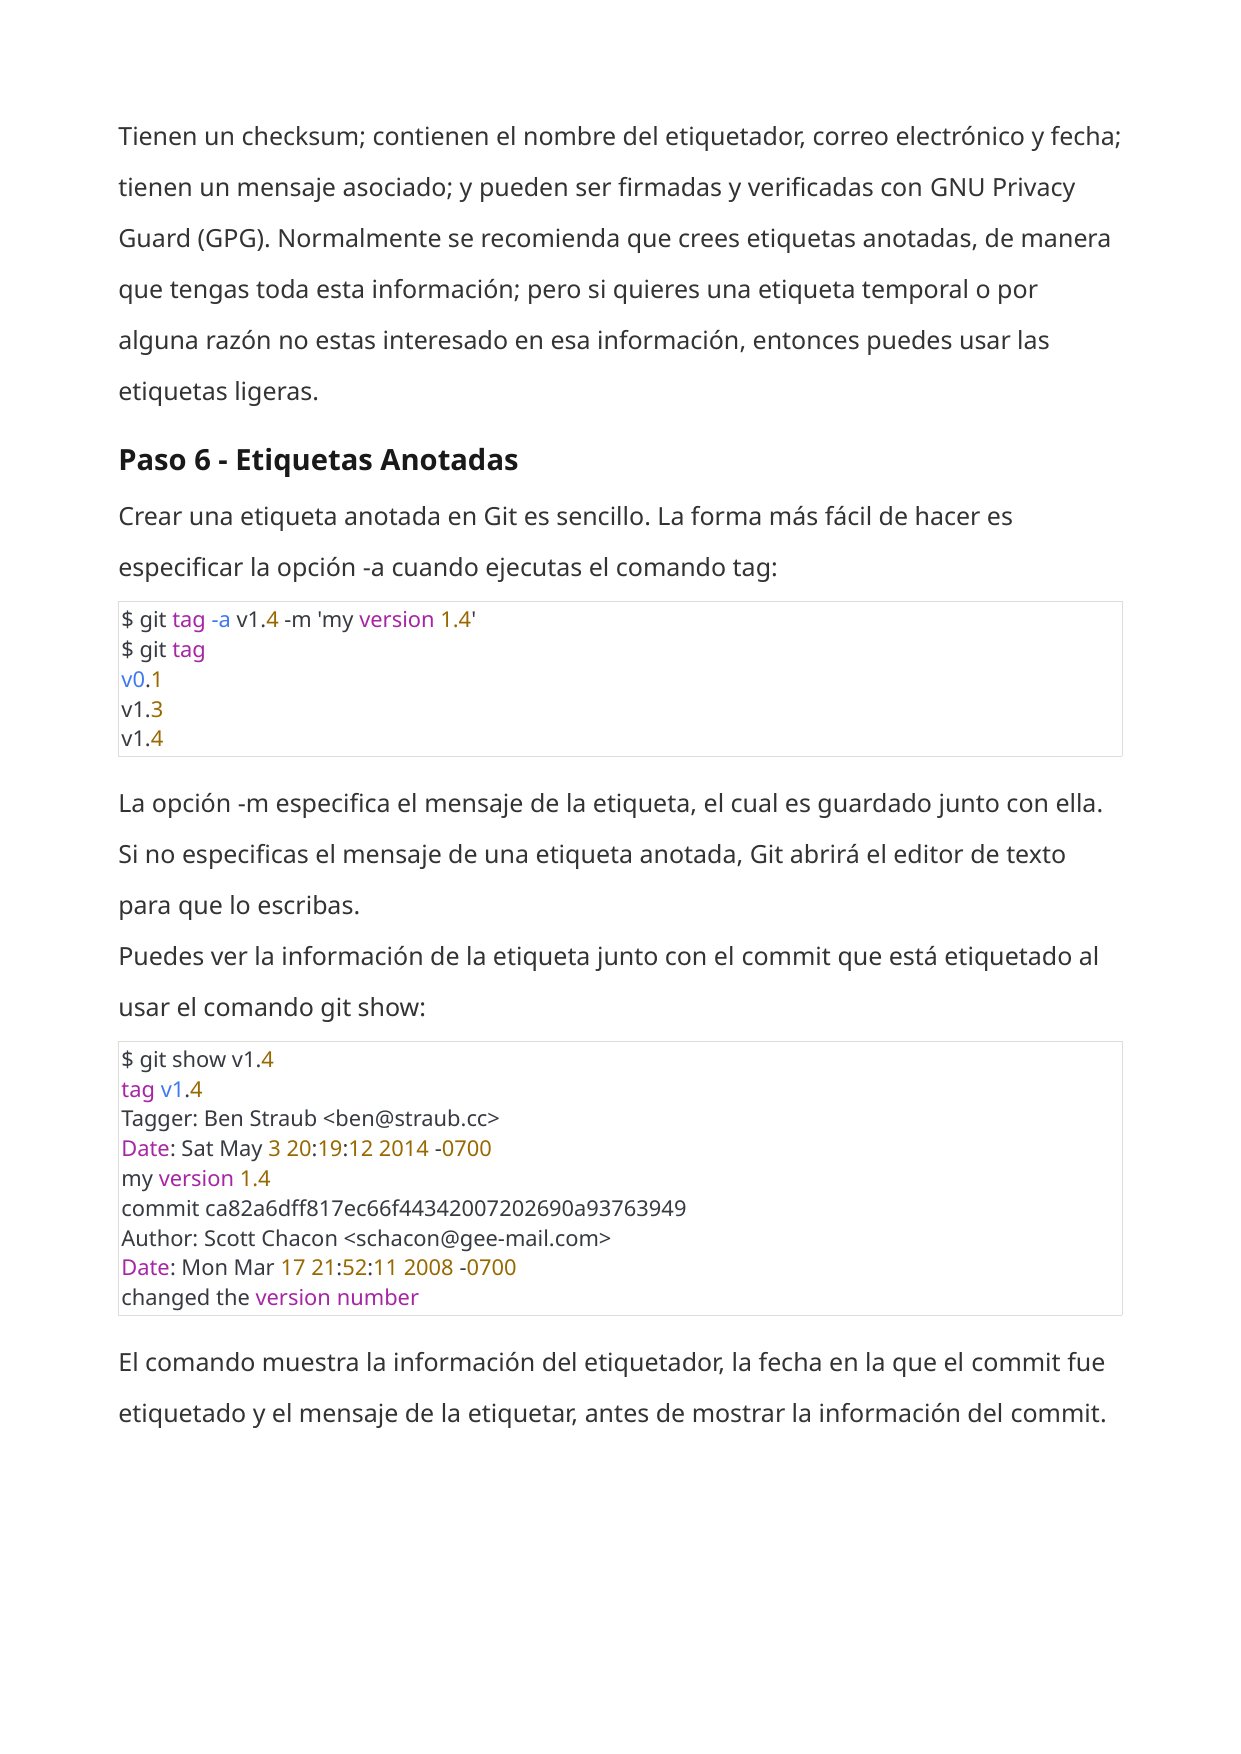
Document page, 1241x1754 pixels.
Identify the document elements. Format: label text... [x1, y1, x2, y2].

text Puedes ver la información de la etiqueta junto con el commit que está etiquetado al usar el comando git show: [118, 939, 1122, 1024]
text my version 1.4 [119, 1160, 1122, 1190]
subtitle Paso 6 - Etiquetas Anotadas [118, 439, 1122, 479]
text El comando muestra la información del etiquetador, la fecha en la que el commit fue etiquetado y el mensaje de la etiquetar, antes de mostrar la información del commit. [118, 1344, 1122, 1429]
text Tagger: Ben Straub <ben@straub.cc> [119, 1100, 1122, 1130]
text Date: Sat May 3 20:19:12 2014 -0700 [119, 1130, 1122, 1160]
text $ git tag -a v1.4 -m 'my version 1.4' [119, 602, 1122, 631]
text Tienen un checksum; contienen el nombre del etiquetador, correo electrónico y fecha; tienen un mensaje asociado; y pueden ser firmadas y verificadas con GNU Privacy Guard (GPG). Normalmente se recomienda que crees etiquetas anotadas, de manera que tengas toda esta información; pero si quieres una etiqueta temporal o por alguna razón no estas interesado en esa información, entonces puedes usar las etiquetas ligeras. [118, 118, 1122, 407]
text v1.4 [119, 720, 1122, 756]
text Author: Scott Chacon <schacon@gee-mail.com> [119, 1219, 1122, 1249]
text La opción -m especifica el mensaje de la etiqueta, el cual es guardado junto con ella. Si no especificas el mensaje de una etiqueta anotada, Git abrirá el editor de texto para que lo escribas. [118, 786, 1122, 922]
text $ git tag [119, 631, 1122, 661]
text tag v1.4 [119, 1071, 1122, 1100]
text changed the version number [119, 1279, 1122, 1315]
text Crear una etiqueta anotada en Git es sencillo. La forma más fácil de hacer es especificar la opción -a cuando ejecutas el comando tag: [118, 499, 1122, 584]
text $ git show v1.4 [119, 1042, 1122, 1071]
text v1.3 [119, 691, 1122, 720]
text commit ca82a6dff817ec66f44342007202690a93763949 [119, 1190, 1122, 1219]
text v0.1 [119, 661, 1122, 691]
text Date: Mon Mar 17 21:52:11 2008 -0700 [119, 1249, 1122, 1279]
